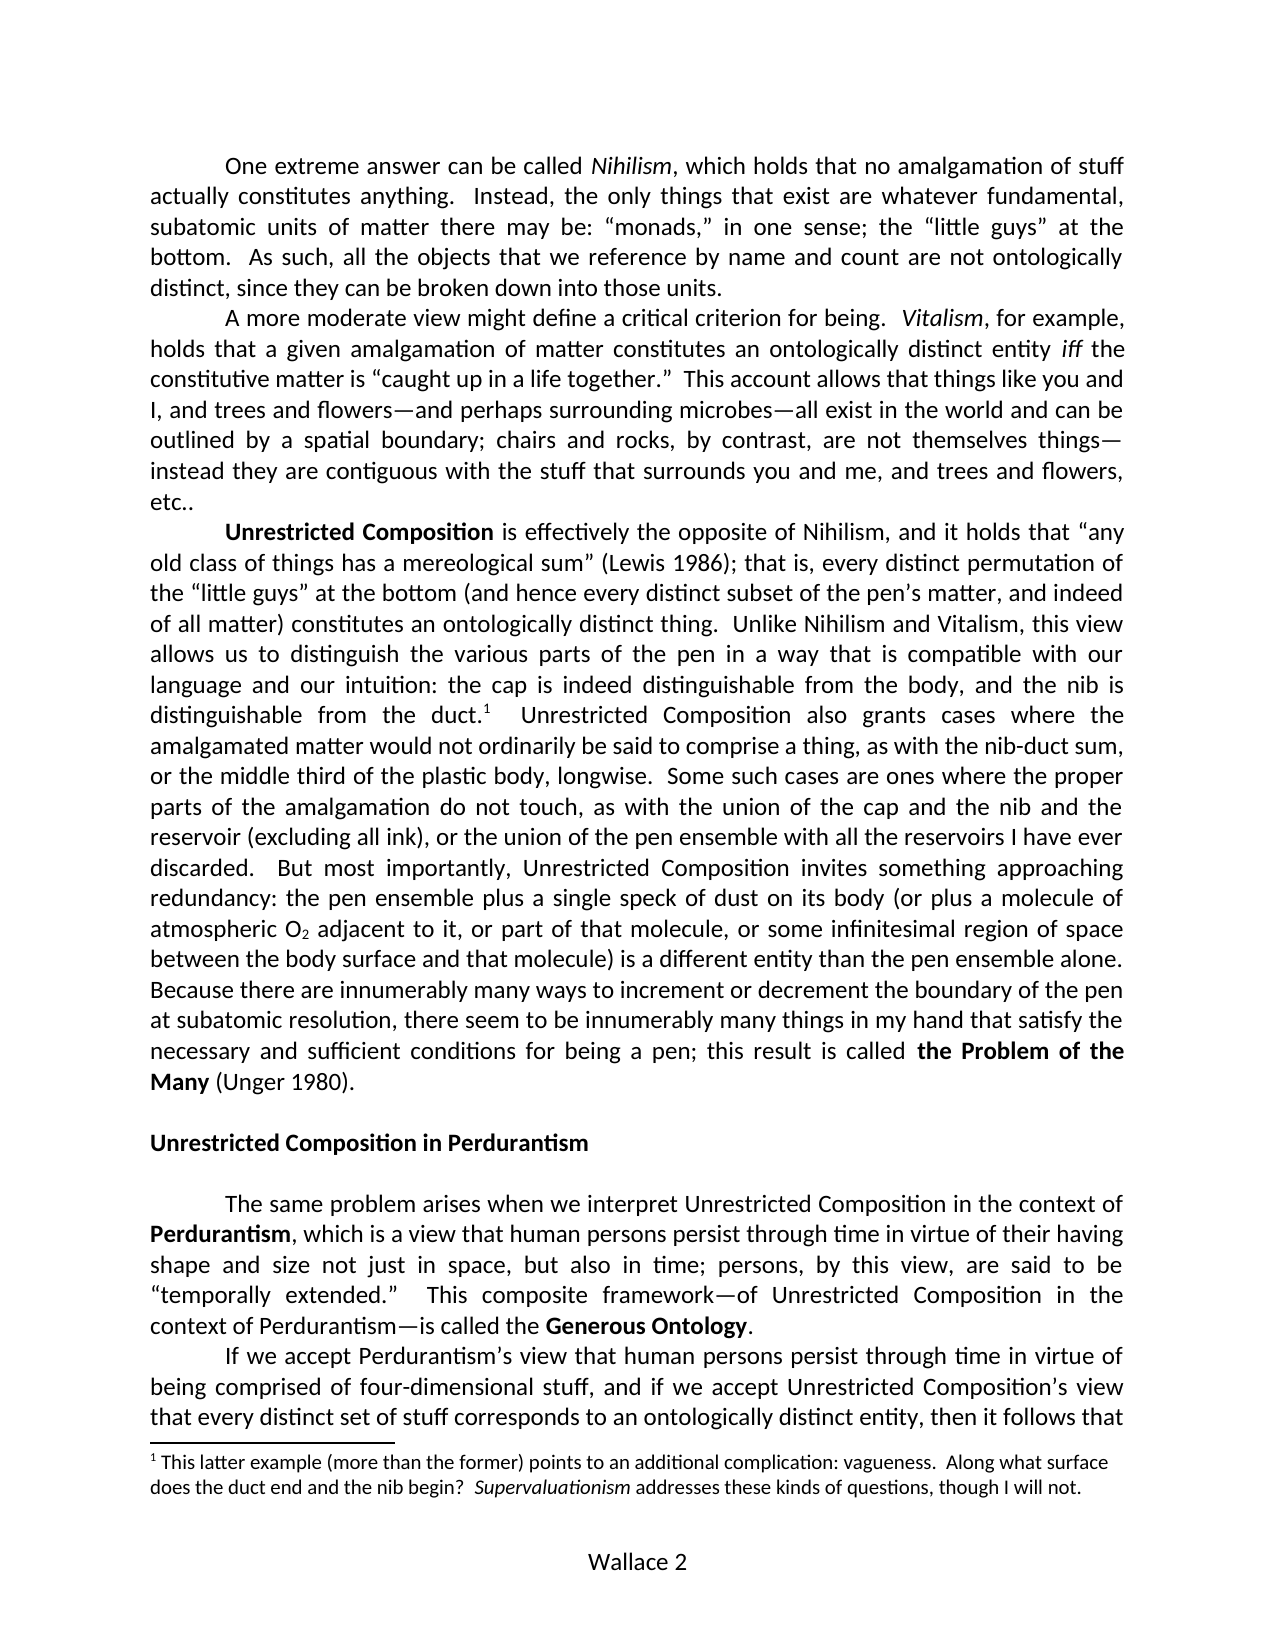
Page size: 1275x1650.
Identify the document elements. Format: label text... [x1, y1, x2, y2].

text This latter example (more than the former) points to an additional complication: vagueness. Along what surface does the duct end and the nib begin? Supervaluationism addresses these kinds of questions, though I will not. [150, 1449, 1125, 1500]
text If we accept Perdurantism’s view that human persons persist through time in virtue of being comprised of four-dimensional stuff, and if we accept Unrestricted Composition’s view that every distinct set of stuff corresponds to an ontologically distinct entity, then it follows that [150, 1340, 1125, 1432]
text One extreme answer can be called Nihilism, which holds that no amalgamation of stuff actually constitutes anything. Instead, the only things that exist are whatever fundamental, subatomic units of matter there may be: “monads,” in one sense; the “little guys” at the bottom. As such, all the objects that we reference by name and count are not ontologically distinct, since they can be broken down into those units. [150, 150, 1125, 303]
text Unrestricted Composition in Perdurantism [150, 1127, 1125, 1157]
text The same problem arises when we interpret Unrestricted Composition in the context of Perdurantism, which is a view that human persons persist through time in virtue of their having shape and size not just in space, but also in time; persons, by this view, are said to be “temporally extended.” This composite framework—of Unrestricted Composition in the context of Perdurantism—is called the Generous Ontology. [150, 1188, 1125, 1340]
text Unrestricted Composition is effectively the opposite of Nihilism, and it holds that “any old class of things has a mereological sum” (Lewis 1986); that is, every distinct permutation of the “little guys” at the bottom (and hence every distinct subset of the pen’s matter, and indeed of all matter) constitutes an ontologically distinct thing. Unlike Nihilism and Vitalism, this view allows us to distinguish the various parts of the pen in a way that is compatible with our language and our intuition: the cap is indeed distinguishable from the body, and the nib is distinguishable from the duct. Unrestricted Composition also grants cases where the amalgamated matter would not ordinarily be said to comprise a thing, as with the nib-duct sum, or the middle third of the plastic body, longwise. Some such cases are ones where the proper parts of the amalgamation do not touch, as with the union of the cap and the nib and the reservoir (excluding all ink), or the union of the pen ensemble with all the reservoirs I have ever discarded. But most importantly, Unrestricted Composition invites something approaching redundancy: the pen ensemble plus a single speck of dust on its body (or plus a molecule of atmospheric O2 adjacent to it, or part of that molecule, or some infinitesimal region of space between the body surface and that molecule) is a different entity than the pen ensemble alone. Because there are innumerably many ways to increment or decrement the boundary of the pen at subatomic resolution, there seem to be innumerably many things in my hand that satisfy the necessary and sufficient conditions for being a pen; this result is called the Problem of the Many (Unger 1980). [150, 516, 1125, 1096]
text A more moderate view might define a critical criterion for being. Vitalism, for example, holds that a given amalgamation of matter constitutes an ontologically distinct entity iff the constitutive matter is “caught up in a life together.” This account allows that things like you and I, and trees and flowers—and perhaps surrounding microbes—all exist in the world and can be outlined by a spatial boundary; chairs and rocks, by contrast, are not themselves things—instead they are contiguous with the stuff that surrounds you and me, and trees and flowers, etc.. [150, 303, 1125, 516]
